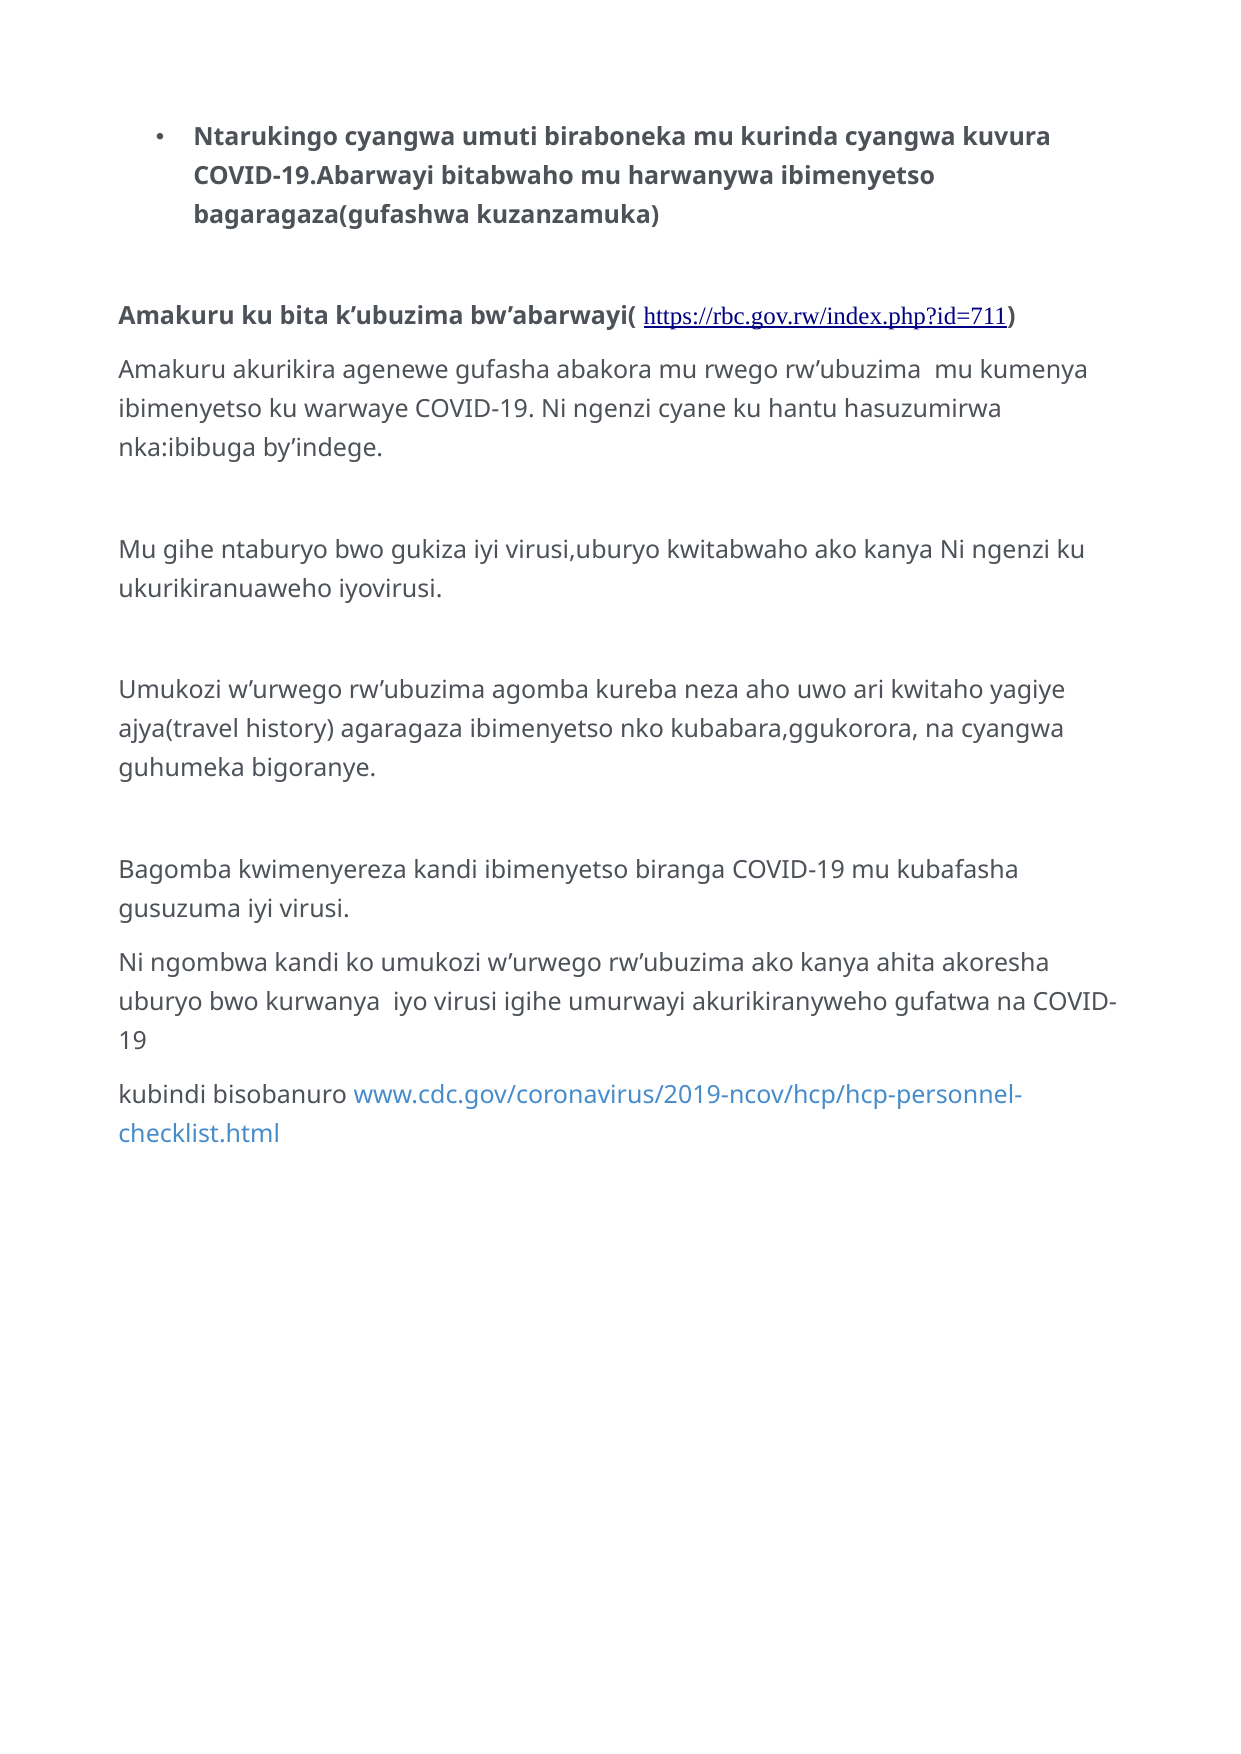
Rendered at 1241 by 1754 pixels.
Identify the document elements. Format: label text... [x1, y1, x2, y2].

text Mu gihe ntaburyo bwo gukiza iyi virusi,uburyo kwitabwaho ako kanya Ni ngenzi ku ukurikiranuaweho iyovirusi. [118, 531, 1122, 604]
text Amakuru akurikira agenewe gufasha abakora mu rwego rw’ubuzima mu kumenya ibimenyetso ku warwaye COVID-19. Ni ngenzi cyane ku hantu hasuzumirwa nka:ibibuga by’indege. [118, 352, 1122, 464]
list Ntarukingo cyangwa umuti biraboneka mu kurinda cyangwa kuvura COVID-19.Abarwayi bitabwaho mu harwanywa ibimenyetso bagaragaza(gufashwa kuzanzamuka) [156, 118, 1122, 231]
text Ni ngombwa kandi ko umukozi w’urwego rw’ubuzima ako kanya ahita akoresha uburyo bwo kurwanya iyo virusi igihe umurwayi akurikiranyweho gufatwa na COVID-19 [118, 944, 1122, 1057]
text Umukozi w’urwego rw’ubuzima agomba kureba neza aho uwo ari kwitaho yagiye ajya(travel history) agaragaza ibimenyetso nko kubabara,ggukorora, na cyangwa guhumeka bigoranye. [118, 672, 1122, 784]
text Amakuru ku bita k’ubuzima bw’abarwayi( https://rbc.gov.rw/index.php?id=711) [118, 298, 1122, 332]
text Bagomba kwimenyereza kandi ibimenyetso biranga COVID-19 mu kubafasha gusuzuma iyi virusi. [118, 851, 1122, 925]
text kubindi bisobanuro www.cdc.gov/coronavirus/2019-ncov/hcp/hcp-personnel-checklist.html [118, 1076, 1122, 1150]
